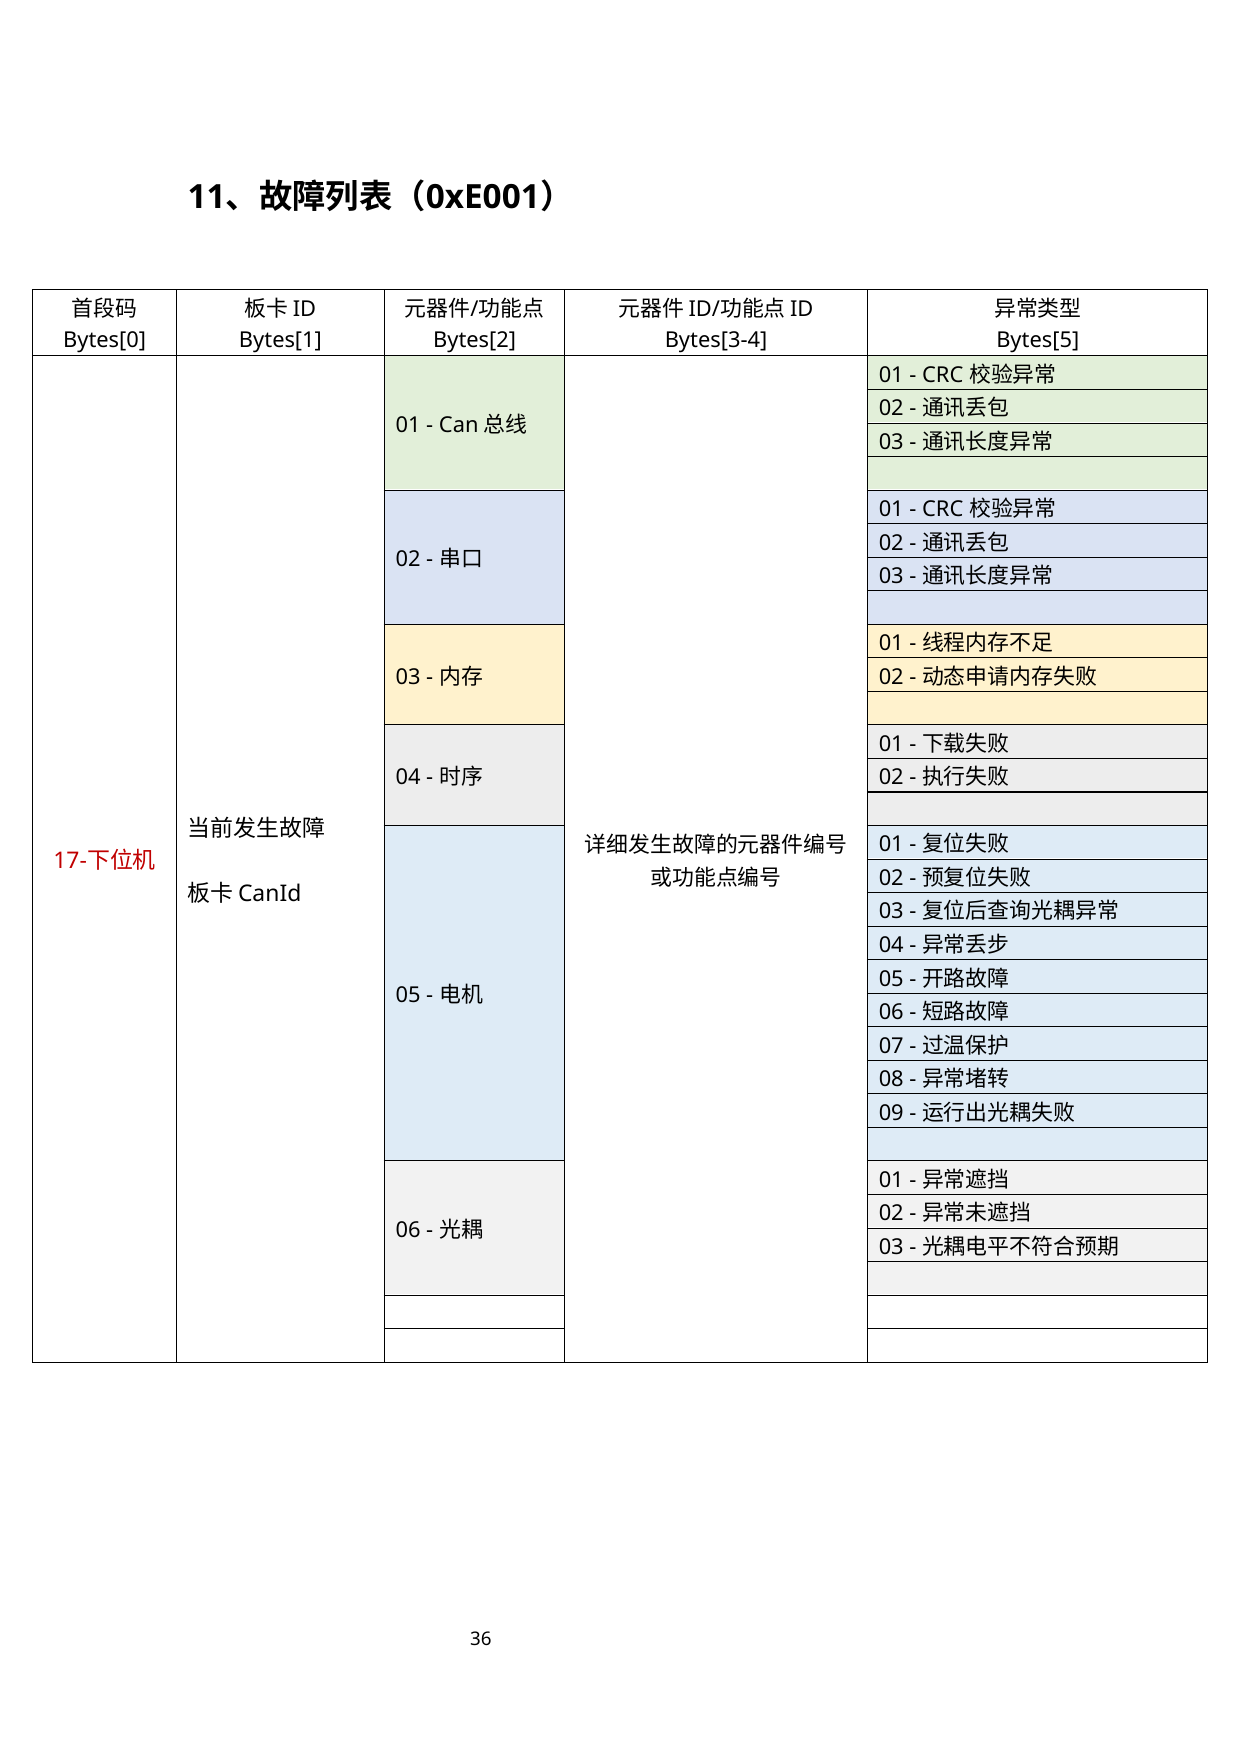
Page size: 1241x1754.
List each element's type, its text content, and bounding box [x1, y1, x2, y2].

table_cell 01 - CRC 校验异常 [868, 491, 1207, 523]
table_cell [868, 1262, 1207, 1294]
table_header 异常类型 Bytes[5] [868, 290, 1207, 355]
table_cell [868, 793, 1207, 825]
table_cell 05 - 电机 [385, 826, 564, 1160]
table_cell 02 - 通讯丢包 [868, 524, 1207, 557]
table_cell 07 - 过温保护 [868, 1027, 1207, 1060]
table_cell 06 - 短路故障 [868, 994, 1207, 1026]
table_cell 03 - 通讯长度异常 [868, 424, 1207, 456]
table_cell [868, 457, 1207, 489]
table_cell 02 - 通讯丢包 [868, 390, 1207, 422]
table_cell 02 - 异常未遮挡 [868, 1195, 1207, 1227]
table_cell 02 - 执行失败 [868, 759, 1207, 791]
table_cell 03 - 光耦电平不符合预期 [868, 1229, 1207, 1261]
table_cell 当前发生故障 板卡CanId [177, 356, 384, 1362]
table_cell 01 - 异常遮挡 [868, 1161, 1207, 1194]
table_cell 08 - 异常堵转 [868, 1061, 1207, 1093]
table_header 首段码 Bytes[0] [33, 290, 176, 355]
table_cell 02 - 预复位失败 [868, 860, 1207, 892]
table_cell 01 - 线程内存不足 [868, 625, 1207, 657]
table_cell 详细发生故障的元器件编号或功能点编号 [565, 356, 867, 1362]
table_cell 05 - 开路故障 [868, 960, 1207, 993]
table_cell 01 - CRC 校验异常 [868, 356, 1207, 389]
table_cell 04 - 异常丢步 [868, 927, 1207, 959]
table_cell [385, 1329, 564, 1362]
table_cell 06 - 光耦 [385, 1161, 564, 1294]
table_cell 01 - 复位失败 [868, 826, 1207, 858]
table_cell 09 - 运行出光耦失败 [868, 1094, 1207, 1127]
table_cell 04 - 时序 [385, 725, 564, 825]
table_cell 02 - 动态申请内存失败 [868, 658, 1207, 691]
table_cell [868, 692, 1207, 724]
table_cell [868, 1329, 1207, 1362]
table_cell 17-下位机 [33, 356, 176, 1362]
table_header 元器件ID/功能点ID Bytes[3-4] [565, 290, 867, 355]
table_cell 02 - 串口 [385, 491, 564, 624]
table_cell 01 - Can总线 [385, 356, 564, 489]
table_cell 03 - 通讯长度异常 [868, 558, 1207, 590]
table_cell [385, 1296, 564, 1328]
table_header 元器件/功能点 Bytes[2] [385, 290, 564, 355]
table_cell [868, 591, 1207, 624]
table_header 板卡ID Bytes[1] [177, 290, 384, 355]
table_cell 03 - 复位后查询光耦异常 [868, 893, 1207, 926]
table_cell [868, 1296, 1207, 1328]
table_cell 01 - 下载失败 [868, 725, 1207, 758]
table_cell 03 - 内存 [385, 625, 564, 724]
table_cell [868, 1128, 1207, 1160]
subtitle 11、故障列表（0xE001） [187, 162, 1053, 227]
